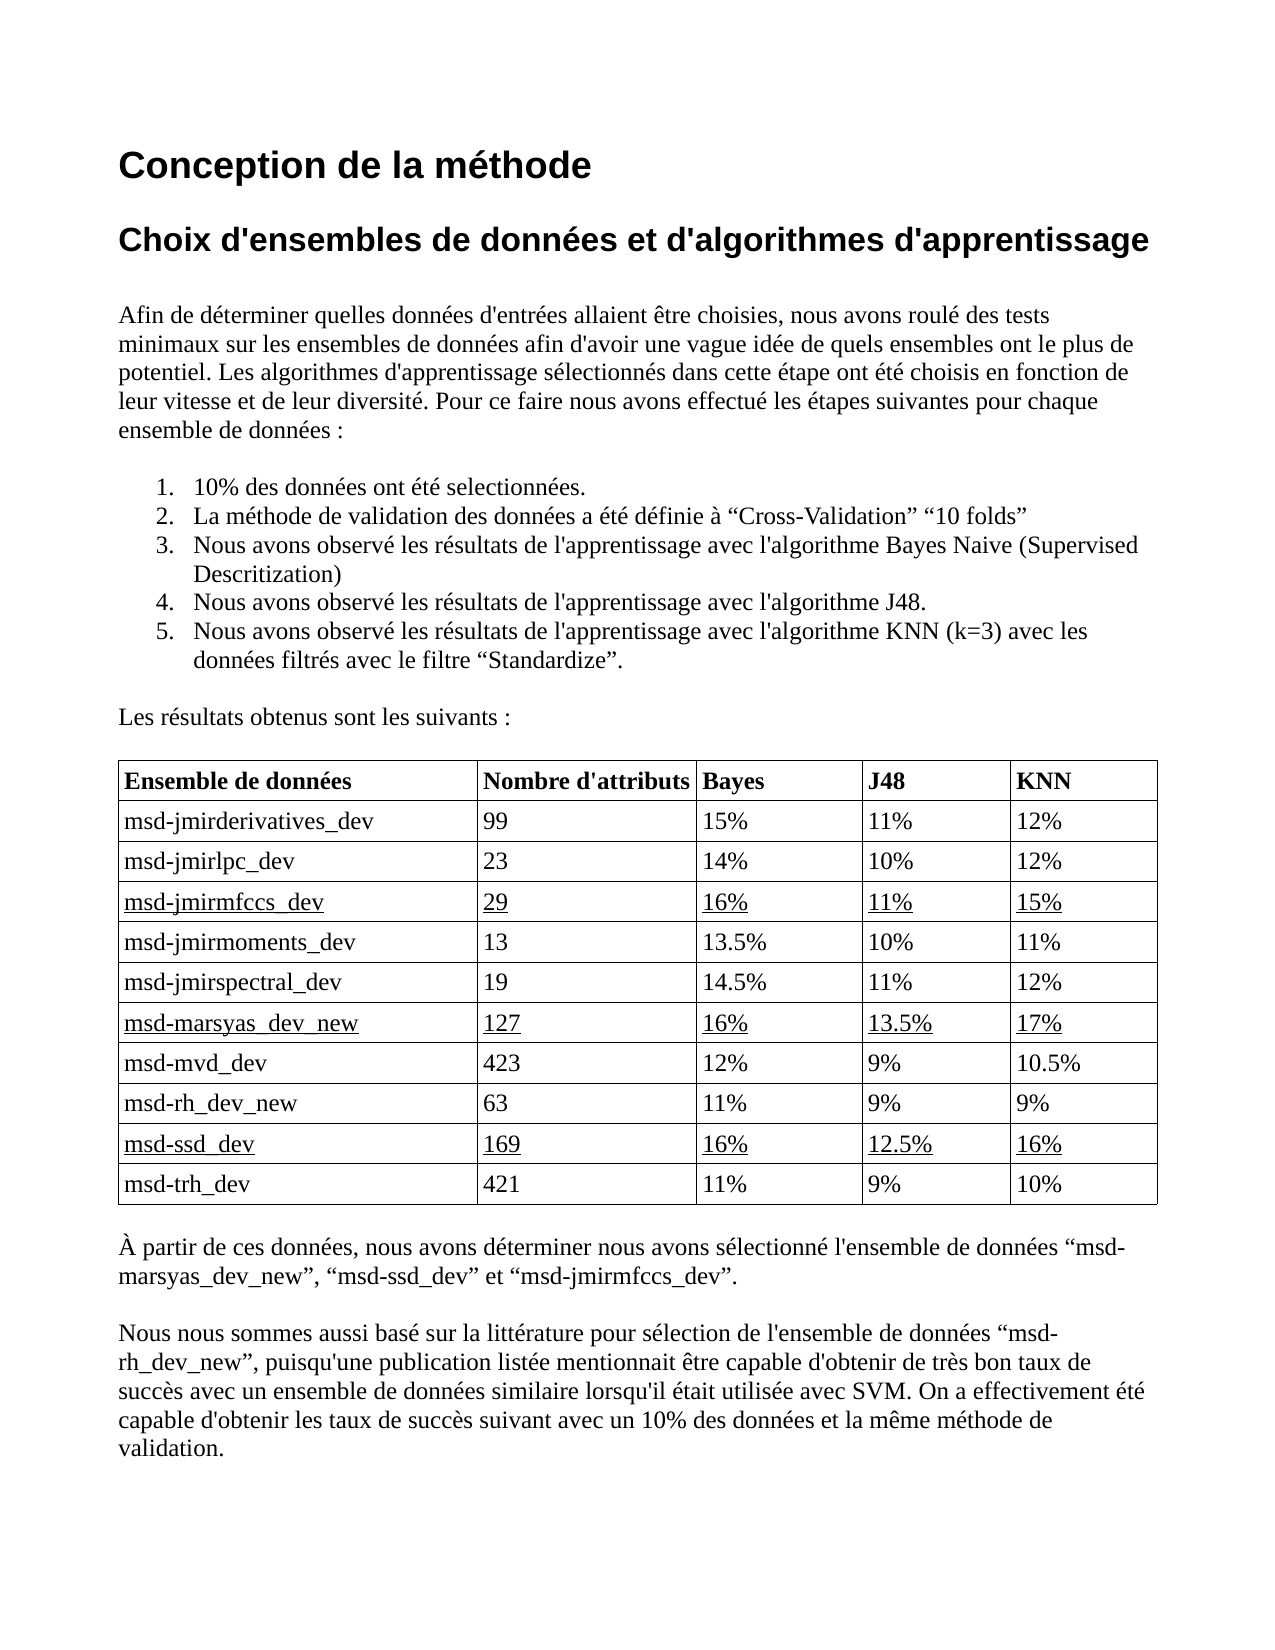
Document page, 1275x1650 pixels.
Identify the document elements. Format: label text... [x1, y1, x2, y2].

table_cell 12% [1011, 963, 1157, 1002]
table_cell 11% [697, 1164, 862, 1203]
table_cell 14% [697, 842, 862, 881]
table_cell 10% [863, 842, 1010, 881]
table_cell msd-jmirmoments_dev [119, 922, 477, 962]
table_cell msd-jmirderivatives_dev [119, 801, 477, 841]
table_cell 127 [478, 1003, 696, 1042]
table_header Ensemble de données [119, 761, 477, 800]
table_cell 17% [1011, 1003, 1157, 1042]
subtitle Conception de la méthode [118, 143, 1157, 187]
table_cell 421 [478, 1164, 696, 1203]
table_cell 16% [1011, 1124, 1157, 1163]
table_cell 13.5% [863, 1003, 1010, 1042]
table_cell msd-marsyas_dev_new [119, 1003, 477, 1042]
text À partir de ces données, nous avons déterminer nous avons sélectionné l'ensemble de données “msd-marsyas_dev_new”, “msd-ssd_dev” et “msd-jmirmfccs_dev”. [118, 1232, 1157, 1290]
text Afin de déterminer quelles données d'entrées allaient être choisies, nous avons roulé des tests minimaux sur les ensembles de données afin d'avoir une vague idée de quels ensembles ont le plus de potentiel. Les algorithmes d'apprentissage sélectionnés dans cette étape ont été choisis en fonction de leur vitesse et de leur diversité. Pour ce faire nous avons effectué les étapes suivantes pour chaque ensemble de données : [118, 300, 1157, 444]
table_cell 169 [478, 1124, 696, 1163]
text Les résultats obtenus sont les suivants : [118, 702, 1157, 731]
table_cell 12.5% [863, 1124, 1010, 1163]
table_cell 14.5% [697, 963, 862, 1002]
table_cell 10.5% [1011, 1043, 1157, 1082]
table_cell 99 [478, 801, 696, 841]
table_cell 16% [697, 1003, 862, 1042]
table_cell 15% [697, 801, 862, 841]
subtitle Choix d'ensembles de données et d'algorithmes d'apprentissage [118, 220, 1157, 259]
table_cell 19 [478, 963, 696, 1002]
table_cell 12% [1011, 801, 1157, 841]
table_header Bayes [697, 761, 862, 800]
table_cell 13 [478, 922, 696, 962]
list Nous avons observé les résultats de l'apprentissage avec l'algorithme J48. [156, 587, 1157, 616]
table_cell 11% [863, 963, 1010, 1002]
table_cell 11% [1011, 922, 1157, 962]
table_header J48 [863, 761, 1010, 800]
table_cell 10% [1011, 1164, 1157, 1203]
table_cell 11% [863, 801, 1010, 841]
table_cell 13.5% [697, 922, 862, 962]
table_cell msd-trh_dev [119, 1164, 477, 1203]
table_cell 29 [478, 882, 696, 921]
text Nous nous sommes aussi basé sur la littérature pour sélection de l'ensemble de données “msd-rh_dev_new”, puisqu'une publication listée mentionnait être capable d'obtenir de très bon taux de succès avec un ensemble de données similaire lorsqu'il était utilisée avec SVM. On a effectivement été capable d'obtenir les taux de succès suivant avec un 10% des données et la même méthode de validation. [118, 1318, 1157, 1462]
table_cell msd-ssd_dev [119, 1124, 477, 1163]
list 10% des données ont été selectionnées. [156, 472, 1157, 501]
table_cell msd-jmirspectral_dev [119, 963, 477, 1002]
table_header KNN [1011, 761, 1157, 800]
table_cell 10% [863, 922, 1010, 962]
table_cell 23 [478, 842, 696, 881]
table_cell 9% [1011, 1084, 1157, 1123]
table_cell msd-mvd_dev [119, 1043, 477, 1082]
list Nous avons observé les résultats de l'apprentissage avec l'algorithme KNN (k=3) avec les données filtrés avec le filtre “Standardize”. [156, 616, 1157, 674]
table_cell 12% [1011, 842, 1157, 881]
table_cell 9% [863, 1164, 1010, 1203]
table_cell 11% [863, 882, 1010, 921]
table_header Nombre d'attributs [478, 761, 696, 800]
table_cell 9% [863, 1043, 1010, 1082]
table_cell 16% [697, 882, 862, 921]
table_cell 16% [697, 1124, 862, 1163]
table_cell 423 [478, 1043, 696, 1082]
table_cell 63 [478, 1084, 696, 1123]
table_cell msd-jmirlpc_dev [119, 842, 477, 881]
table_cell 12% [697, 1043, 862, 1082]
table_cell msd-rh_dev_new [119, 1084, 477, 1123]
table_cell 9% [863, 1084, 1010, 1123]
list Nous avons observé les résultats de l'apprentissage avec l'algorithme Bayes Naive (Supervised Descritization) [156, 530, 1157, 587]
table_cell msd-jmirmfccs_dev [119, 882, 477, 921]
table_cell 15% [1011, 882, 1157, 921]
table_cell 11% [697, 1084, 862, 1123]
list La méthode de validation des données a été définie à “Cross-Validation” “10 folds” [156, 501, 1157, 530]
